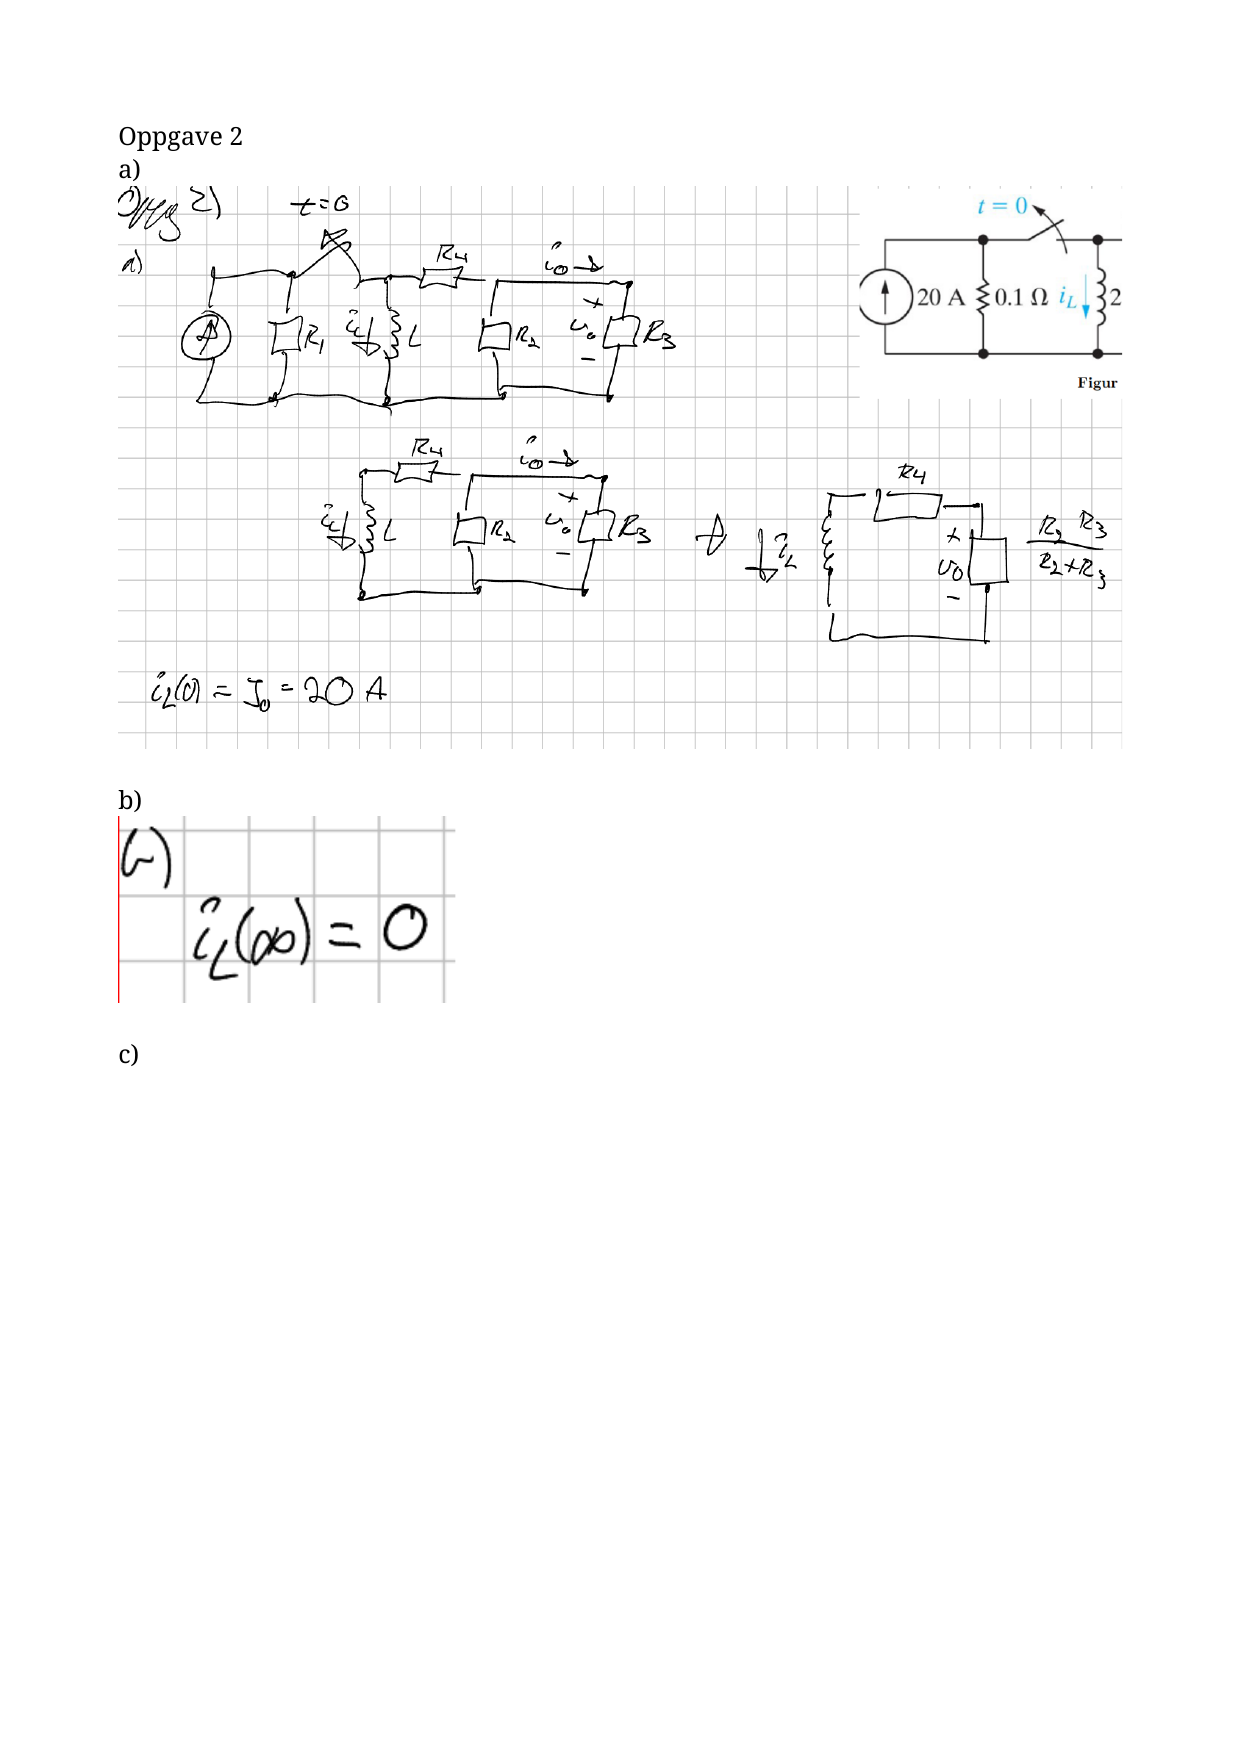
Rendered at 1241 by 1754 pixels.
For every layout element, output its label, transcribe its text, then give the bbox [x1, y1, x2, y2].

picture [118, 186, 1123, 749]
text b) [118, 783, 1122, 817]
text a) [118, 152, 1122, 186]
picture [118, 816, 456, 1003]
text c) [118, 1037, 1122, 1071]
text Oppgave 2 [118, 118, 1122, 152]
